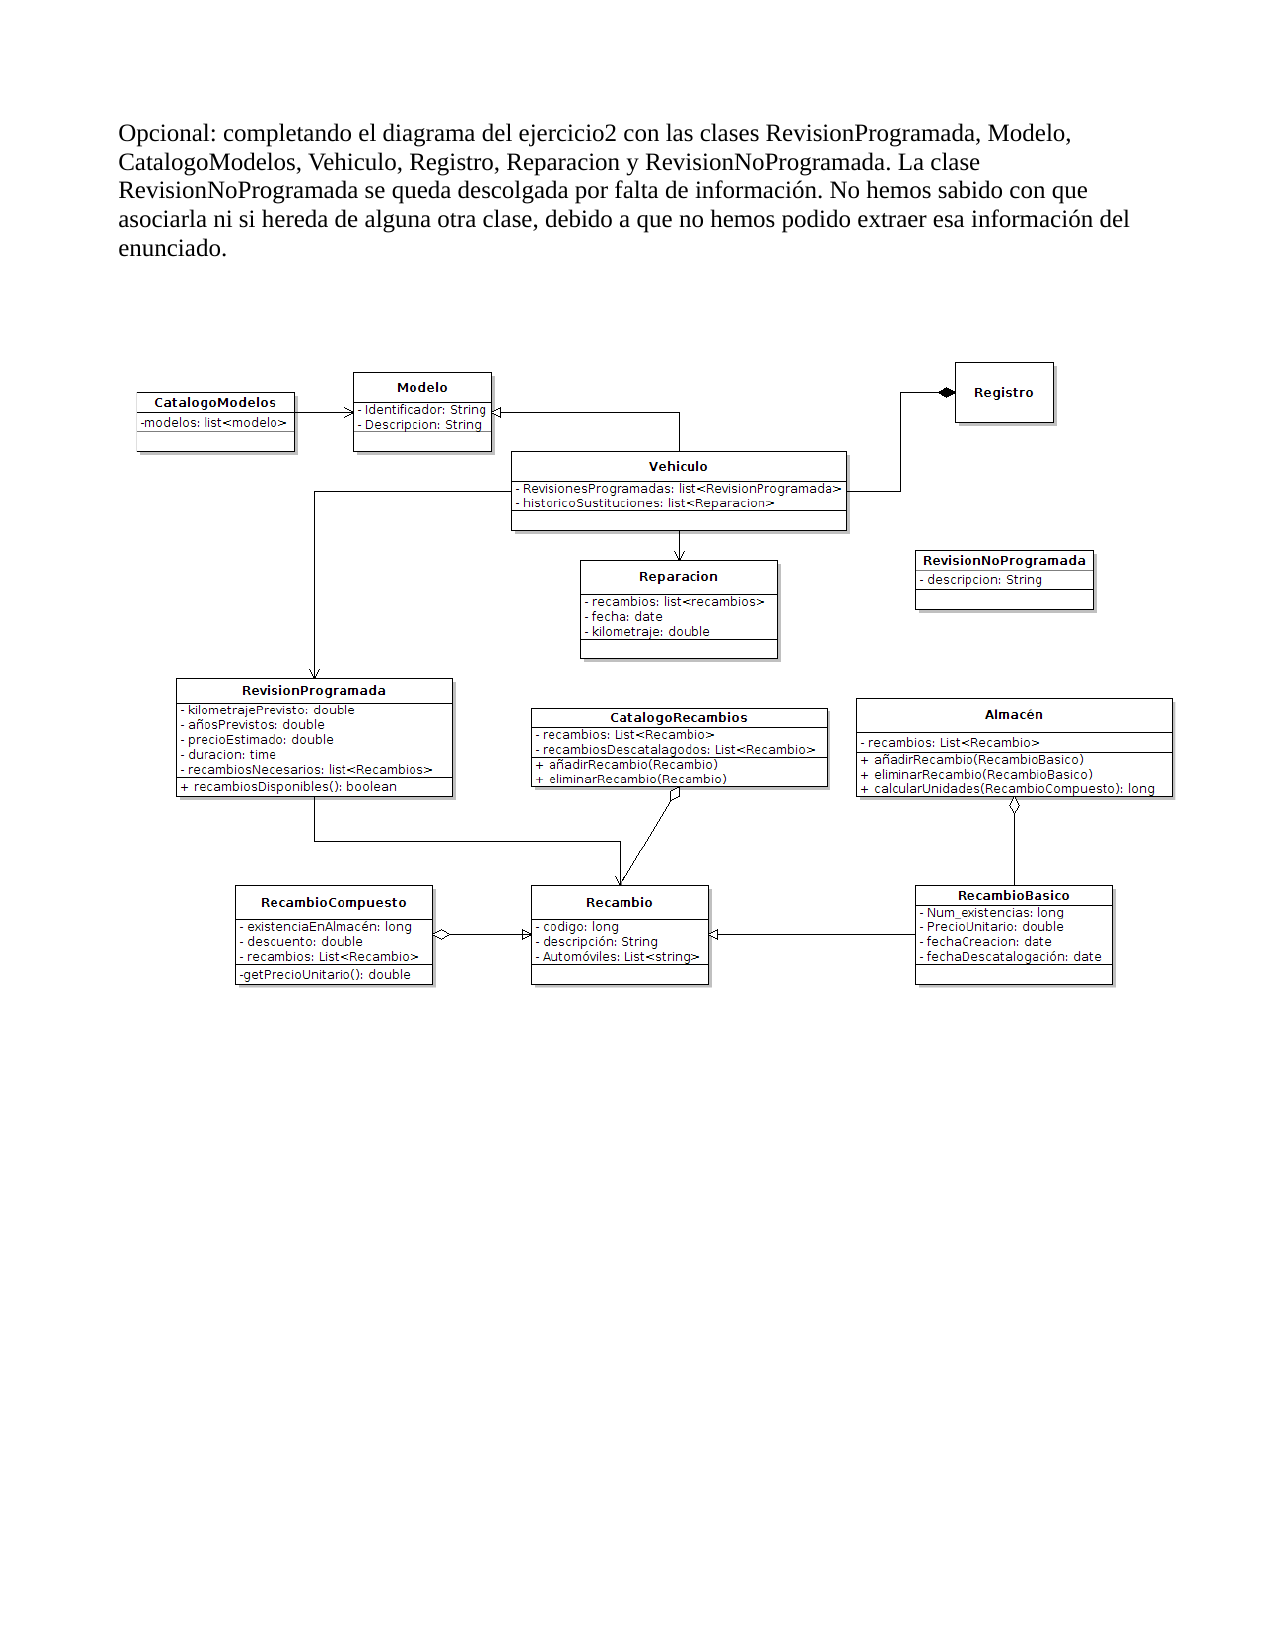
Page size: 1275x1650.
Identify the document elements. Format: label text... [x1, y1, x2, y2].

text Opcional: completando el diagrama del ejercicio2 con las clases RevisionProgramada, Modelo, CatalogoModelos, Vehiculo, Registro, Reparacion y RevisionNoProgramada. La clase RevisionNoProgramada se queda descolgada por falta de información. No hemos sabido con que asociarla ni si hereda de alguna otra clase, debido a que no hemos podido extraer esa información del enunciado. [118, 118, 1157, 262]
picture [136, 362, 1176, 988]
